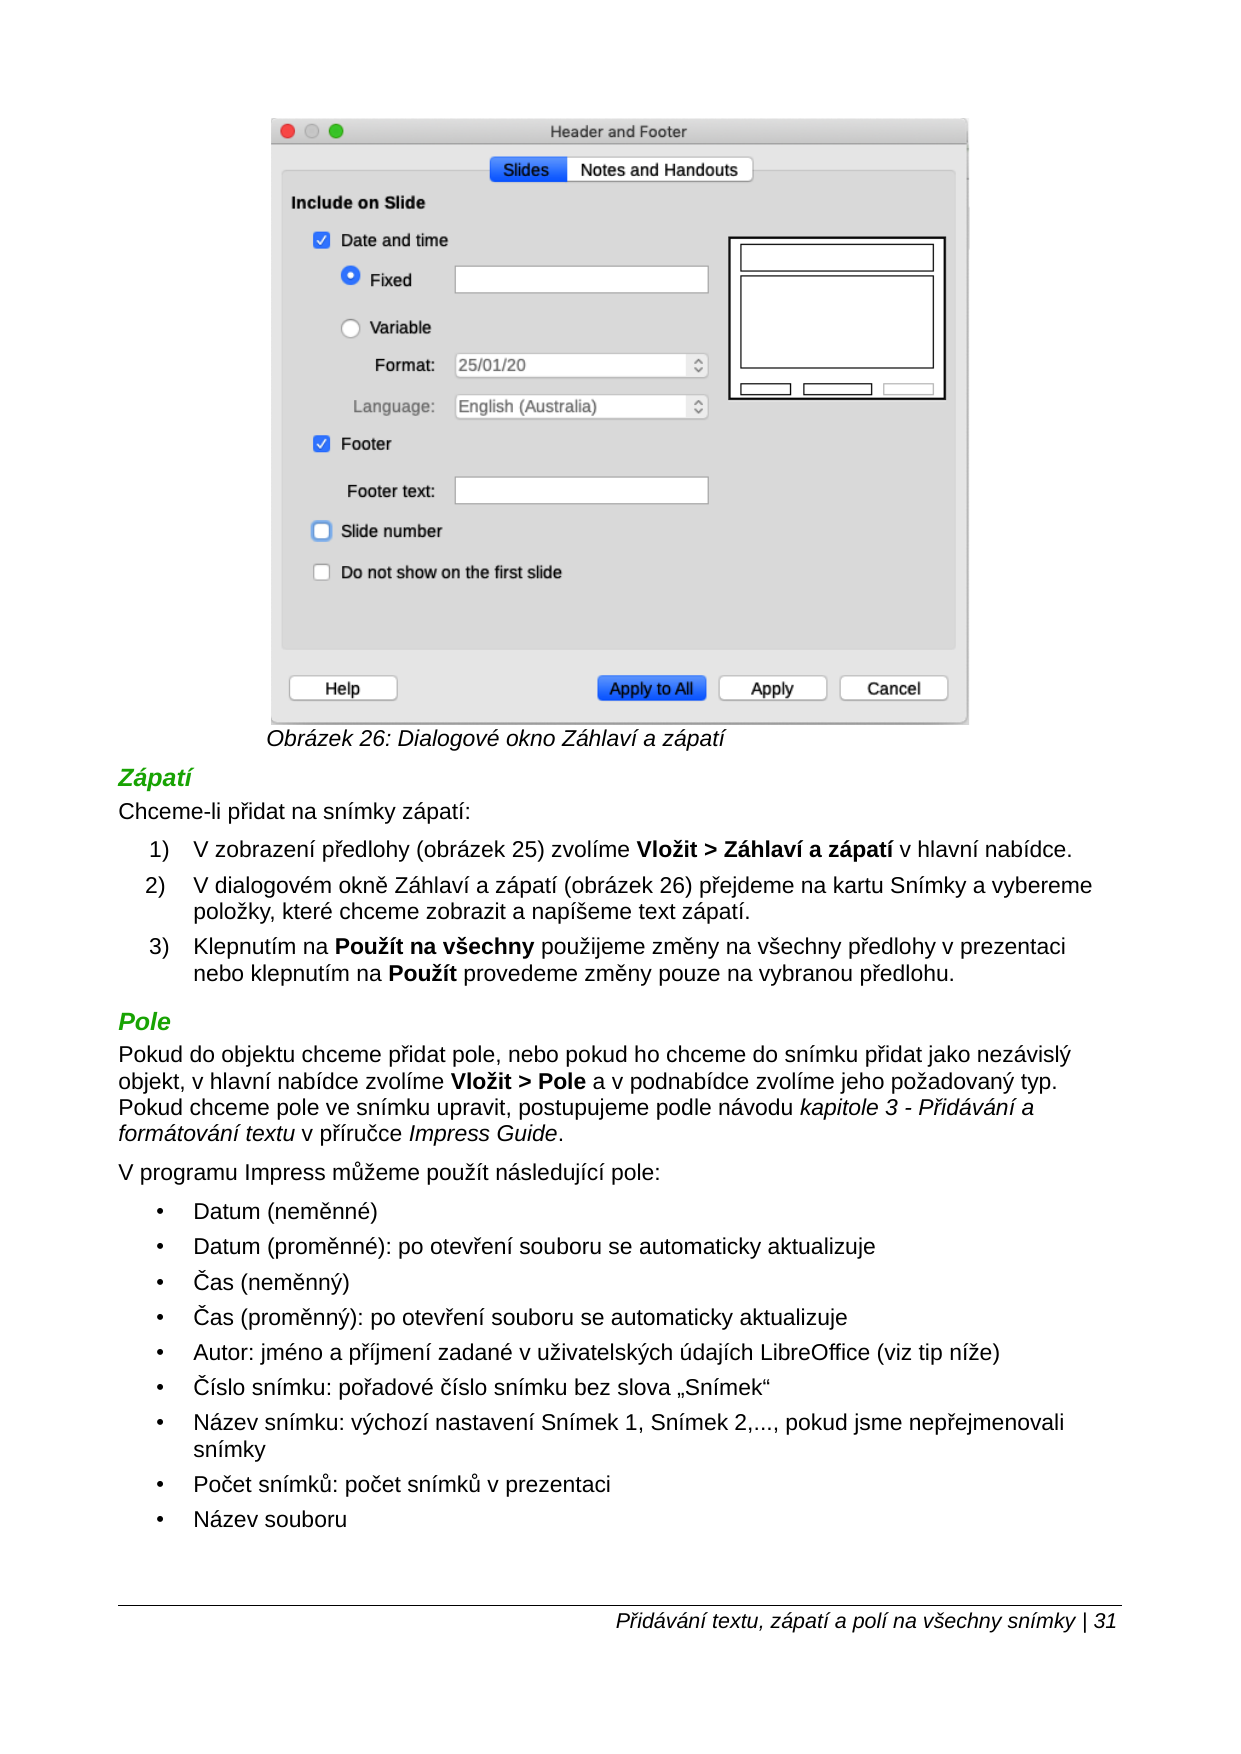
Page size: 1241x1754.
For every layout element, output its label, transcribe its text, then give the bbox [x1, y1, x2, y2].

list Číslo snímku: pořadové číslo snímku bez slova „Snímek“ [156, 1374, 1122, 1400]
subtitle Pole [118, 1007, 1122, 1035]
picture [271, 118, 970, 725]
list V programu Impress můžeme použít následující pole: [118, 1159, 1122, 1186]
list Chceme-li přidat na snímky zápatí: [118, 798, 1122, 824]
subtitle Zápatí [118, 763, 1122, 792]
list Datum (proměnné): po otevření souboru se automaticky aktualizuje [156, 1233, 1122, 1259]
list Čas (proměnný): po otevření souboru se automaticky aktualizuje [156, 1304, 1122, 1330]
list V zobrazení předlohy (obrázek 25) zvolíme Vložit > Záhlaví a zápatí v hlavní nabídce. [169, 836, 1122, 863]
list Autor: jméno a příjmení zadané v uživatelských údajích LibreOffice (viz tip níže) [156, 1339, 1122, 1365]
list Název souboru [156, 1506, 1122, 1532]
list Klepnutím na Použít na všechny použijeme změny na všechny předlohy v prezentaci nebo klepnutím na Použít provedeme změny pouze na vybranou předlohu. [169, 933, 1122, 986]
list Počet snímků: počet snímků v prezentaci [156, 1471, 1122, 1497]
text Obrázek 26: Dialogové okno Záhlaví a zápatí [266, 118, 974, 751]
list Čas (neměnný) [156, 1268, 1122, 1295]
text Pokud do objektu chceme přidat pole, nebo pokud ho chceme do snímku přidat jako nezávislý objekt, v hlavní nabídce zvolíme Vložit > Pole a v podnabídce zvolíme jeho požadovaný typ. Pokud chceme pole ve snímku upravit, postupujeme podle návodu kapitole 3 - Přidávání a formátování textu v příručce Impress Guide. [118, 1041, 1122, 1147]
list Název snímku: výchozí nastavení Snímek 1, Snímek 2,..., pokud jsme nepřejmenovali snímky [156, 1409, 1122, 1462]
list Datum (neměnné) [156, 1198, 1122, 1224]
list V dialogovém okně Záhlaví a zápatí (obrázek 26) přejdeme na kartu Snímky a vybereme položky, které chceme zobrazit a napíšeme text zápatí. [165, 872, 1122, 924]
